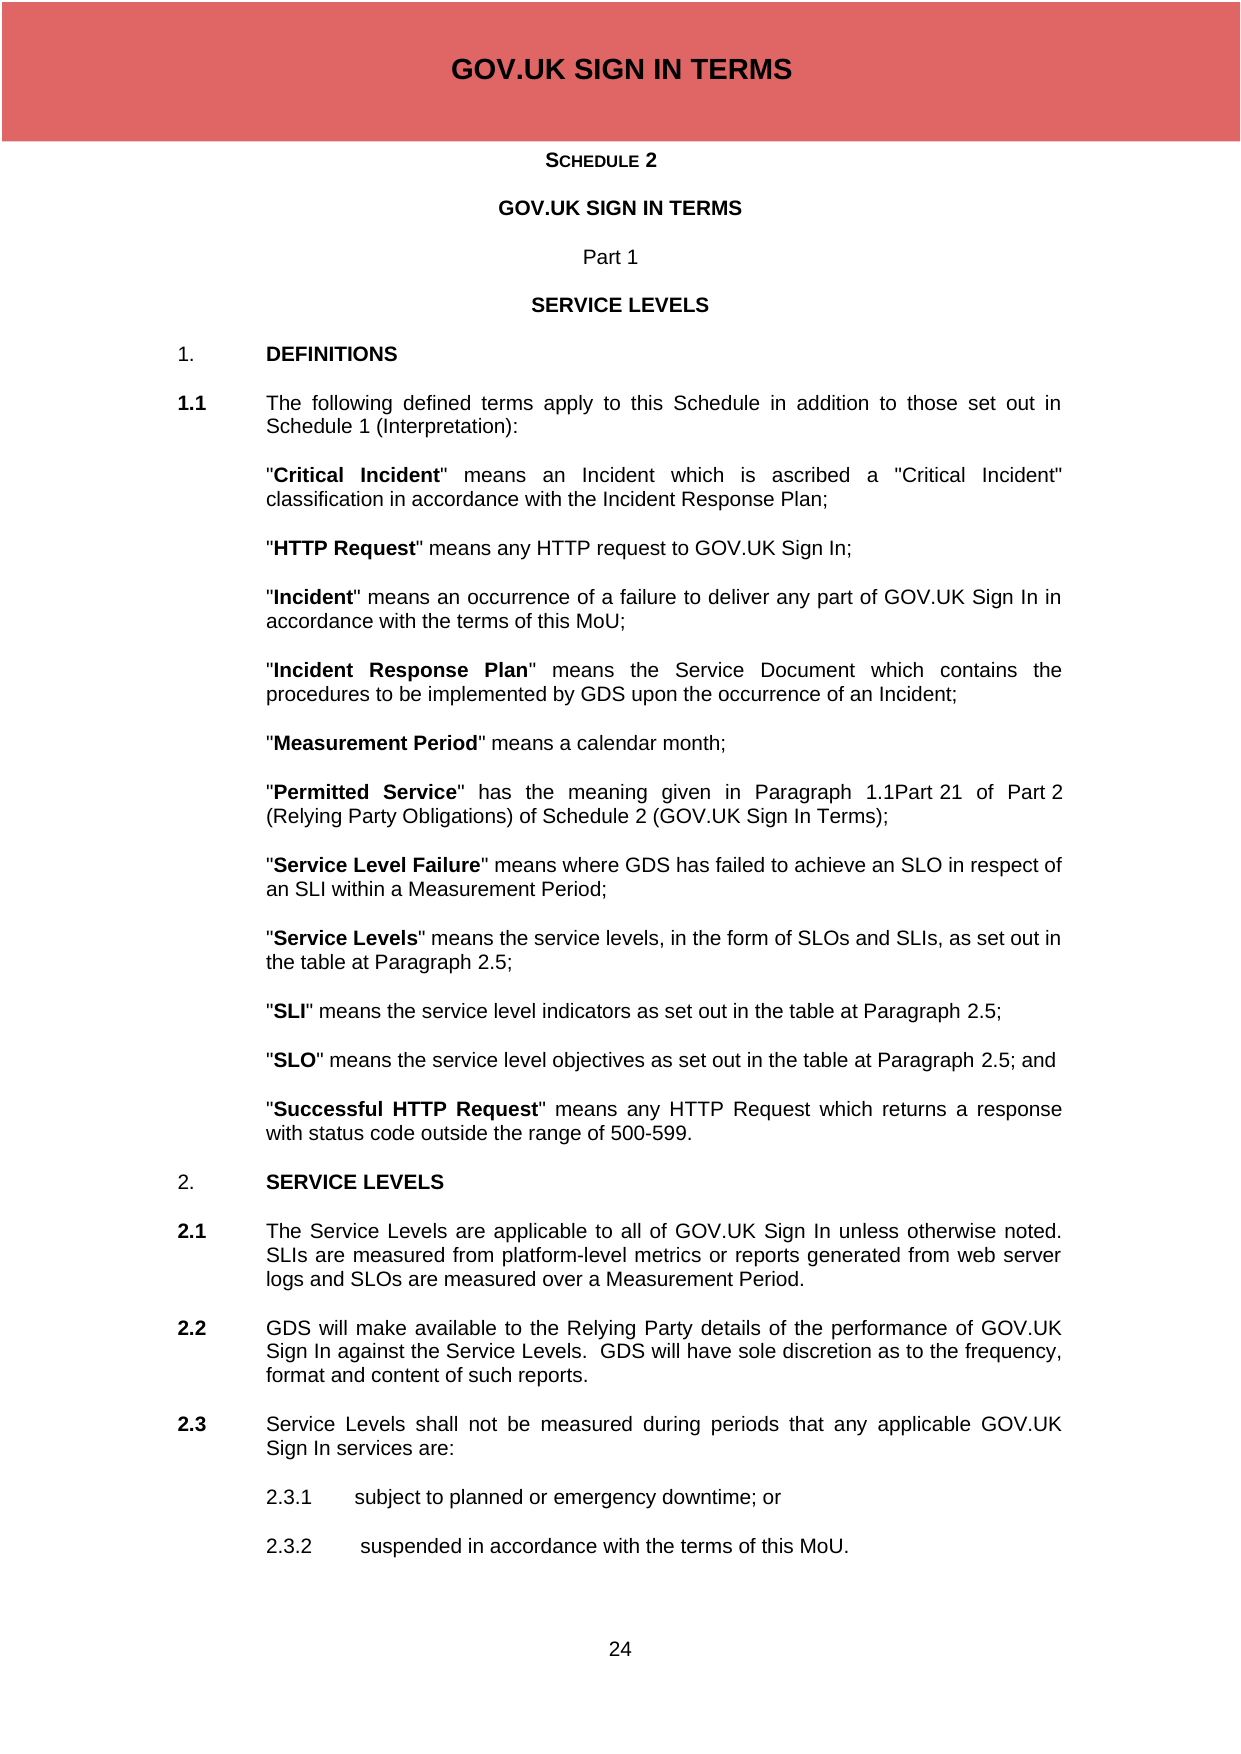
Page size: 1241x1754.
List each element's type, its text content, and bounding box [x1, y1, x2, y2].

list subject to planned or emergency downtime; or [266, 1485, 1063, 1509]
list The Service Levels are applicable to all of GOV.UK Sign In unless otherwise noted. SLIs are measured from platform-level metrics or reports generated from web server logs and SLOs are measured over a Measurement Period. [177, 1218, 1063, 1290]
subtitle SERVICE LEVELS [177, 1169, 1063, 1193]
subtitle DEFINITIONS [177, 341, 1063, 365]
list The following defined terms apply to this Schedule in addition to those set out in Schedule 1 (Interpretation): [177, 390, 1063, 438]
text "SLI" means the service level indicators as set out in the table at Paragraph 2.5; [266, 999, 1063, 1023]
text "SLO" means the service level objectives as set out in the table at Paragraph 2.5; and [266, 1048, 1063, 1072]
text "HTTP Request" means any HTTP request to GOV.UK Sign In; [266, 536, 1063, 560]
text "Measurement Period" means a calendar month; [266, 731, 1063, 755]
list Service Levels shall not be measured during periods that any applicable GOV.UK Sign In services are: [177, 1412, 1063, 1460]
text "Incident" means an occurrence of a failure to deliver any part of GOV.UK Sign In in accordance with the terms of this MoU; [266, 585, 1063, 633]
list GDS will make available to the Relying Party details of the performance of GOV.UK Sign In against the Service Levels. GDS will have sole discretion as to the frequency, format and content of such reports. [177, 1315, 1063, 1387]
subtitle SERVICE LEVELS [177, 244, 1063, 316]
subtitle GOV.UK SIGN IN TERMS [177, 148, 1063, 219]
text "Critical Incident" means an Incident which is ascribed a "Critical Incident" classification in accordance with the Incident Response Plan; [266, 463, 1063, 511]
text "Incident Response Plan" means the Service Document which contains the procedures to be implemented by GDS upon the occurrence of an Incident; [266, 658, 1063, 706]
text "Service Level Failure" means where GDS has failed to achieve an SLO in respect of an SLI within a Measurement Period; [266, 853, 1063, 901]
text "Permitted Service" has the meaning given in Paragraph 1.1Part 21 of Part 2 (Relying Party Obligations) of Schedule 2 (GOV.UK Sign In Terms); [266, 780, 1063, 828]
text "Service Levels" means the service levels, in the form of SLOs and SLIs, as set out in the table at Paragraph 2.5; [266, 926, 1063, 974]
list suspended in accordance with the terms of this MoU. [266, 1534, 1063, 1558]
text "Successful HTTP Request" means any HTTP Request which returns a response with status code outside the range of 500-599. [266, 1097, 1063, 1144]
